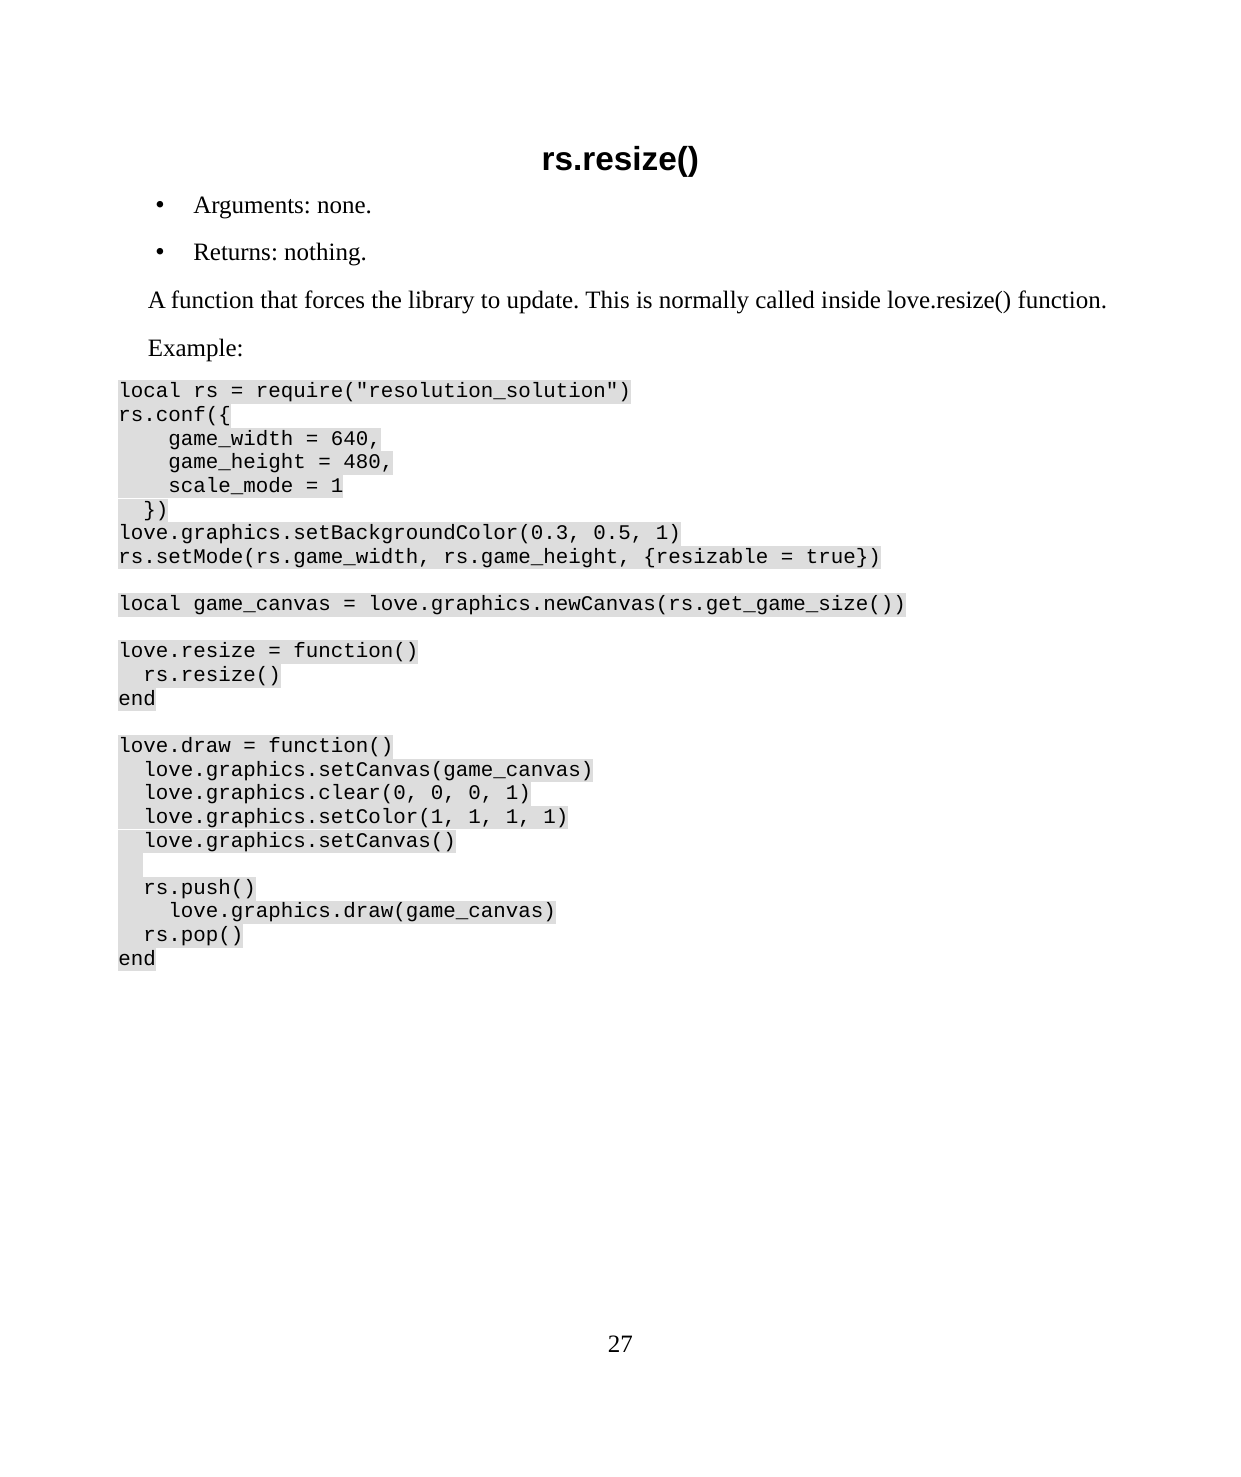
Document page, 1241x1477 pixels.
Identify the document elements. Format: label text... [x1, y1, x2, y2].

text game_width = 640, [381, 428, 1122, 451]
text love.graphics.clear(0, 0, 0, 1) [531, 782, 1122, 806]
text love.graphics.setCanvas(game_canvas) [593, 759, 1122, 782]
text rs.setMode(rs.game_width, rs.game_height, {resizable = true}) [881, 546, 1122, 569]
text local game_canvas = love.graphics.newCanvas(rs.get_game_size()) [906, 593, 1122, 617]
text rs.pop() [243, 924, 1122, 948]
text love.graphics.setColor(1, 1, 1, 1) [568, 806, 1122, 829]
text love.resize = function() [418, 640, 1122, 664]
text end [156, 688, 1122, 711]
list Returns: nothing. [156, 237, 1122, 266]
text rs.resize() [281, 664, 1122, 688]
text rs.conf({ [231, 404, 1122, 428]
text end [156, 948, 1122, 971]
text game_height = 480, [393, 451, 1122, 475]
text }) [118, 498, 1122, 522]
text A function that forces the library to update. This is normally called inside love.resize() function. [118, 285, 1122, 314]
text love.draw = function() [393, 735, 1122, 759]
subtitle rs.resize() [118, 139, 1122, 177]
list Arguments: none. [156, 190, 1122, 219]
text local rs = require("resolution_solution") [631, 380, 1122, 404]
text scale_mode = 1 [343, 475, 1122, 498]
text love.graphics.setCanvas() [118, 829, 1122, 853]
text rs.push() [256, 877, 1122, 901]
text Example: [118, 333, 1122, 361]
text love.graphics.setBackgroundColor(0.3, 0.5, 1) [681, 522, 1122, 546]
text love.graphics.draw(game_canvas) [556, 901, 1122, 924]
